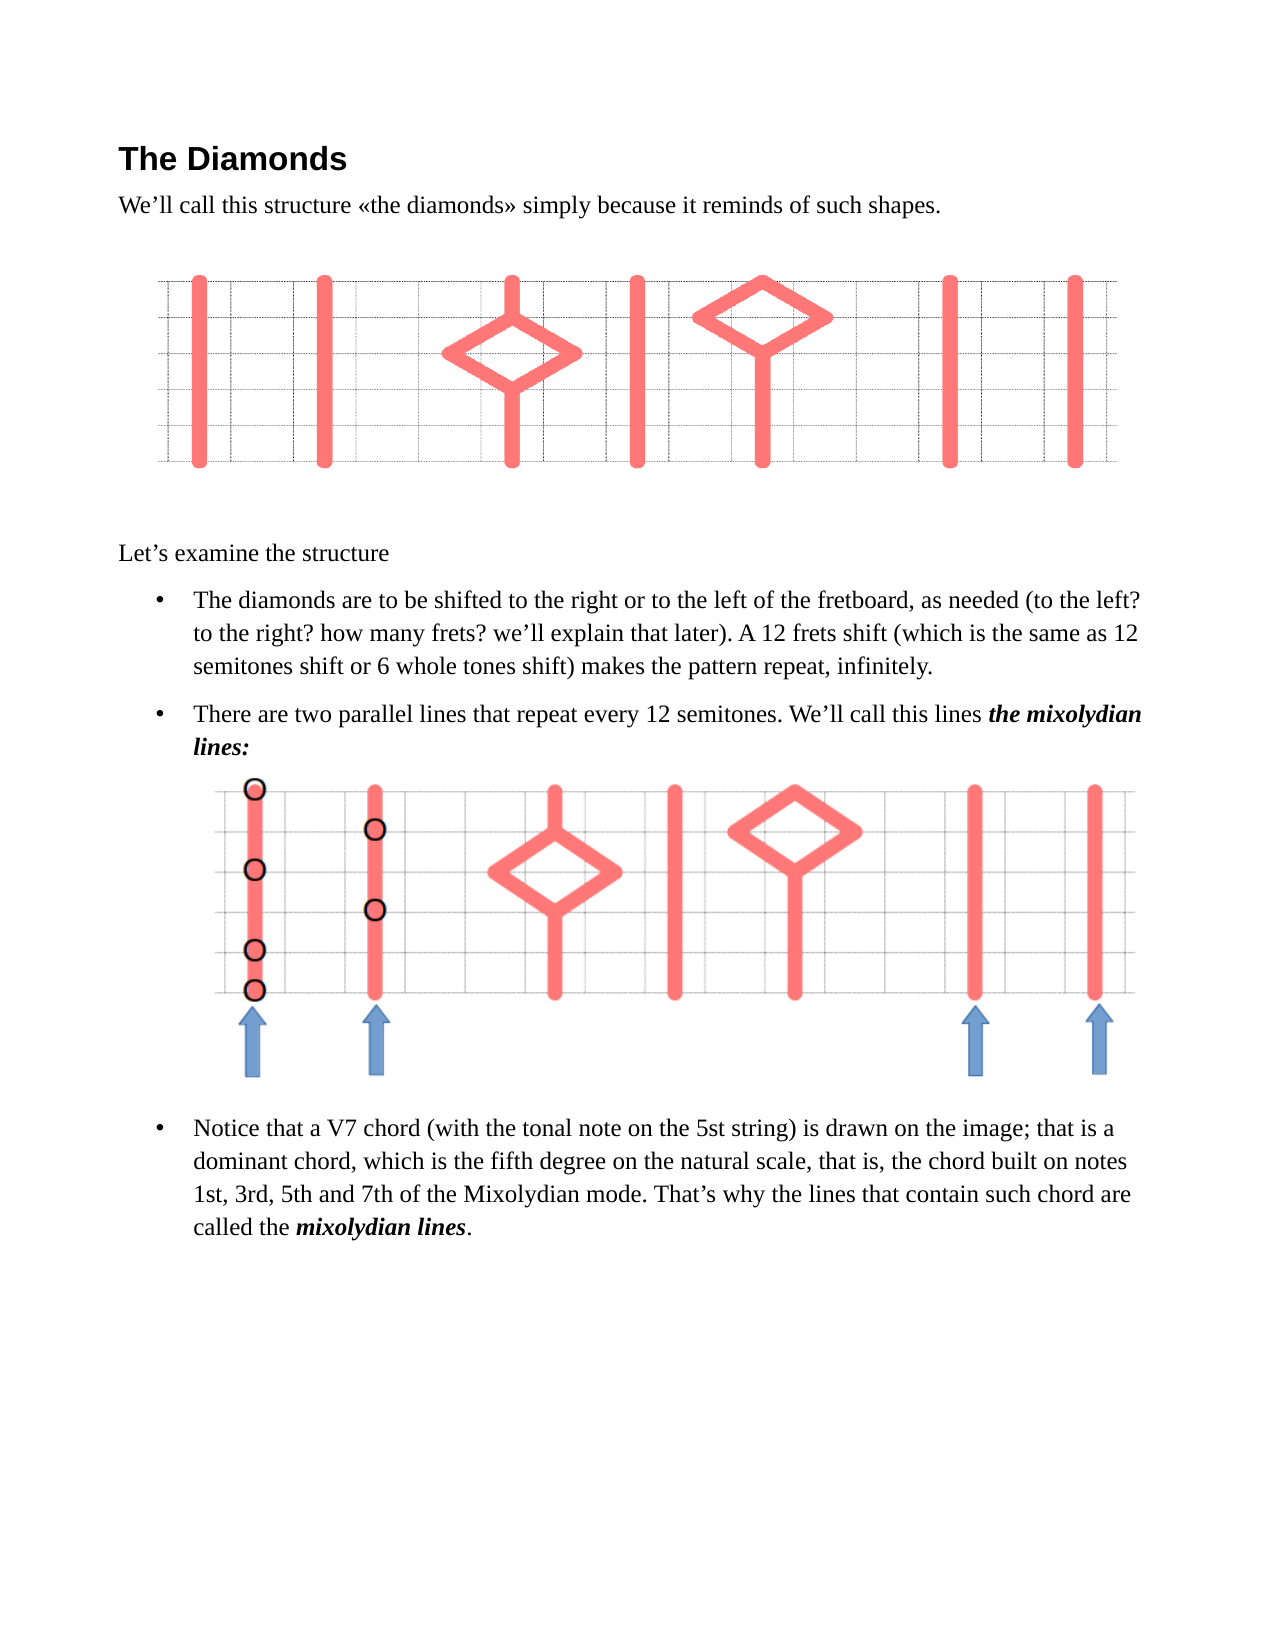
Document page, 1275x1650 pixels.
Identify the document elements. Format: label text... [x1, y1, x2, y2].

picture [193, 765, 1162, 1094]
text We’ll call this structure «the diamonds» simply because it reminds of such shapes. [118, 190, 1157, 219]
list The diamonds are to be shifted to the right or to the left of the fretboard, as needed (to the left? to the right? how many frets? we’ll explain that later). A 12 frets shift (which is the same as 12 semitones shift or 6 whole tones shift) makes the pattern repeat, infinitely. [156, 585, 1157, 680]
picture [118, 237, 1155, 519]
list There are two parallel lines that repeat every 12 semitones. We’ll call this lines the mixolydian lines: [156, 699, 1157, 1094]
subtitle The Diamonds [118, 139, 1157, 177]
text Let’s examine the structure [118, 538, 1157, 566]
list Notice that a V7 chord (with the tonal note on the 5st string) is drawn on the image; that is a dominant chord, which is the fifth degree on the natural scale, that is, the chord built on notes 1st, 3rd, 5th and 7th of the Mixolydian mode. That’s why the lines that contain such chord are called the mixolydian lines. [156, 1113, 1157, 1241]
